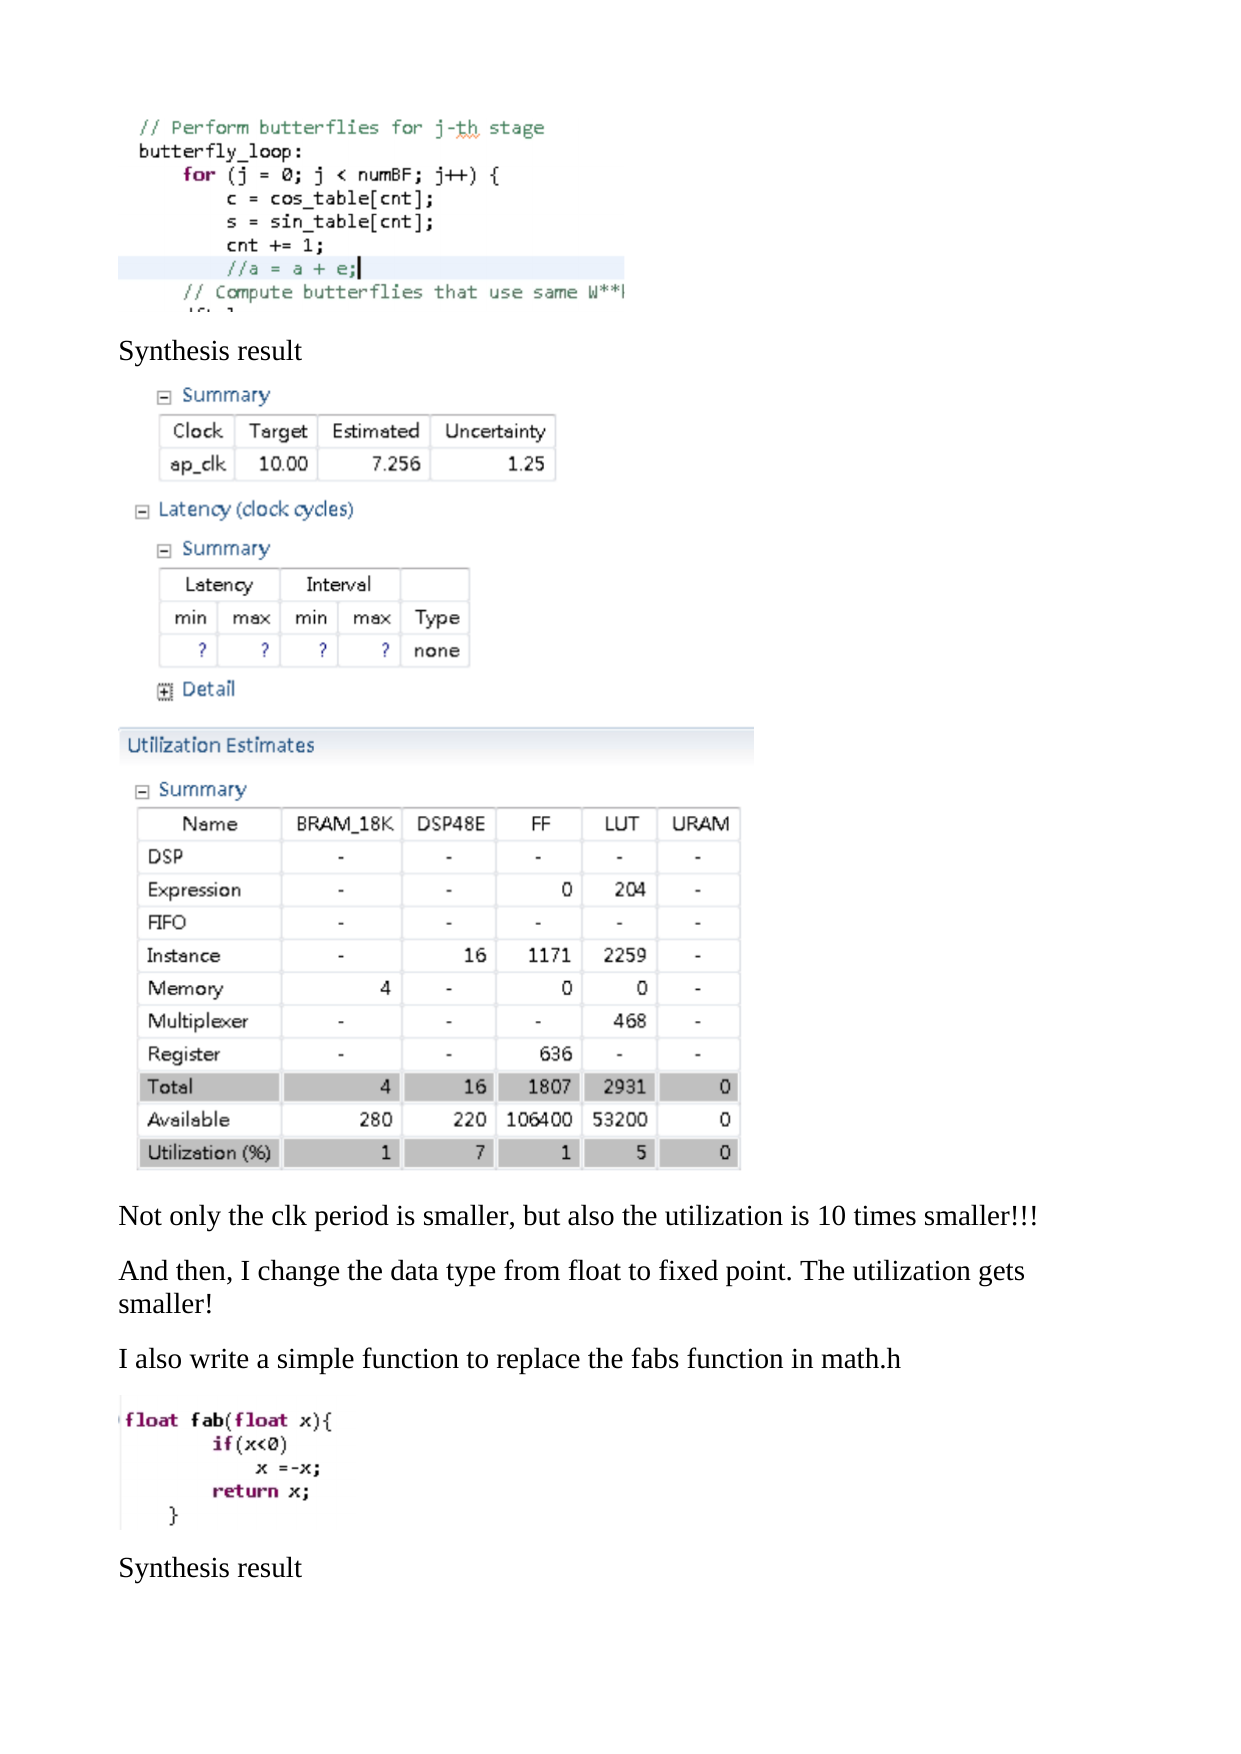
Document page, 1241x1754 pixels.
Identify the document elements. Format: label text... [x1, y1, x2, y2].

text And then, I change the data type from float to fixed point. The utilization gets smaller! [118, 1253, 1122, 1320]
text I also write a simple function to replace the fabs function in math.h [118, 1341, 1122, 1374]
text Synthesis result [118, 333, 1122, 366]
text Not only the clk period is smaller, but also the utilization is 10 times smaller!!! [118, 1198, 1122, 1232]
text Synthesis result [118, 1550, 1122, 1584]
